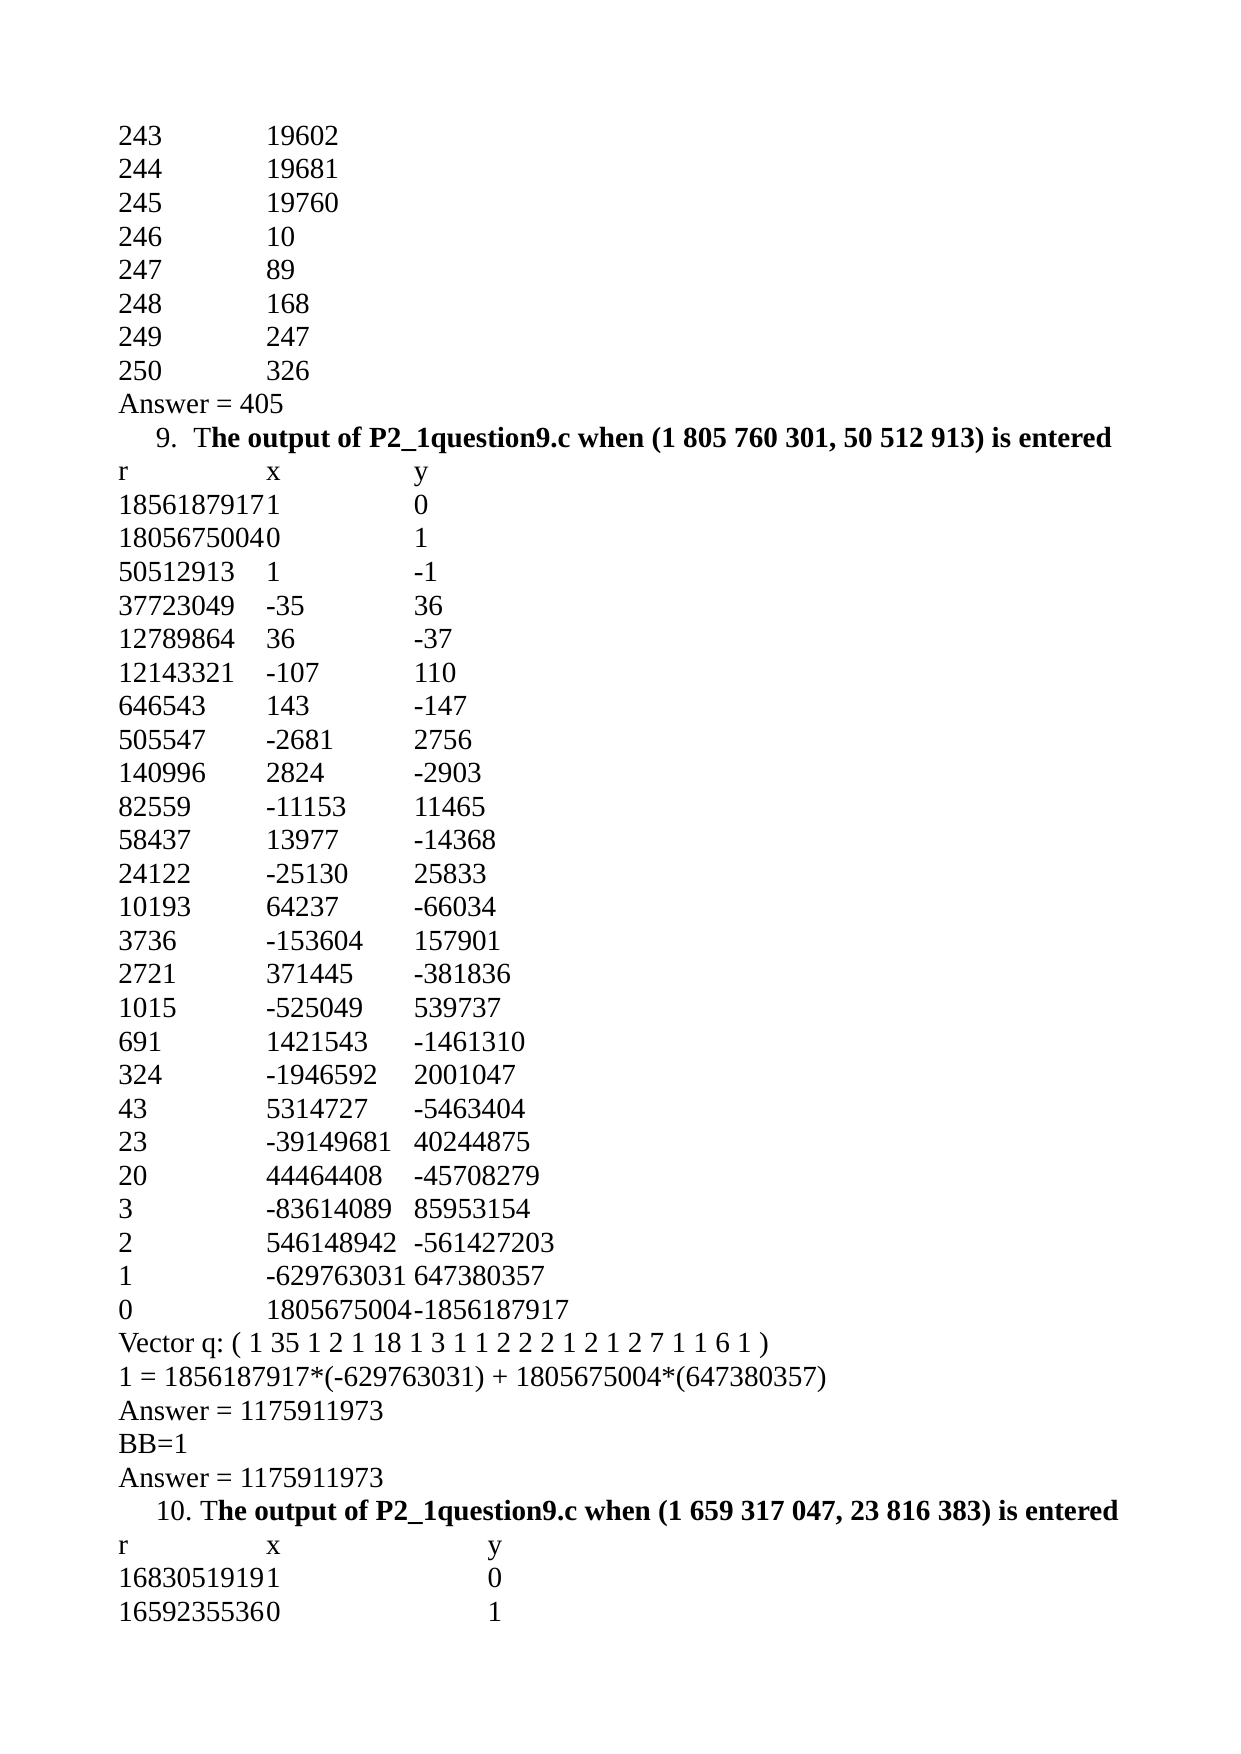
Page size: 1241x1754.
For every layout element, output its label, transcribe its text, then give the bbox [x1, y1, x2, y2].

text 24122 -25130 25833 [118, 856, 1122, 889]
text 3736 -153604 157901 [118, 923, 1122, 957]
text Answer = 1175911973 [118, 1393, 1122, 1426]
text 244 19681 [118, 152, 1122, 185]
text 2 546148942 -561427203 [118, 1225, 1122, 1258]
text 12143321 -107 110 [118, 655, 1122, 688]
text 3 -83614089 85953154 [118, 1191, 1122, 1225]
text 1015 -525049 539737 [118, 990, 1122, 1024]
text 2721 371445 -381836 [118, 957, 1122, 990]
text 247 89 [118, 252, 1122, 286]
text 12789864 36 -37 [118, 621, 1122, 655]
text 646543 143 -147 [118, 688, 1122, 722]
text Answer = 405 [118, 386, 1122, 420]
text 248 168 [118, 286, 1122, 319]
text 82559 -11153 11465 [118, 789, 1122, 822]
text 1856187917 1 0 [118, 487, 1122, 521]
text 37723049 -35 36 [118, 588, 1122, 621]
text 58437 13977 -14368 [118, 822, 1122, 856]
text 20 44464408 -45708279 [118, 1158, 1122, 1191]
text 1683051919 1 0 [118, 1560, 1122, 1594]
text 0 1805675004 -1856187917 [118, 1292, 1122, 1326]
text 10193 64237 -66034 [118, 889, 1122, 923]
text r x y [118, 453, 1122, 487]
text 43 5314727 -5463404 [118, 1091, 1122, 1124]
list The output of P2_1question9.c when (1 659 317 047, 23 816 383) is entered [156, 1493, 1122, 1527]
text 249 247 [118, 319, 1122, 353]
text 1659235536 0 1 [118, 1594, 1122, 1627]
text 250 326 [118, 353, 1122, 386]
text r x y [118, 1527, 1122, 1560]
text 243 19602 [118, 118, 1122, 152]
text 1 = 1856187917*(-629763031) + 1805675004*(647380357) [118, 1359, 1122, 1393]
text 1 -629763031 647380357 [118, 1258, 1122, 1292]
text 50512913 1 -1 [118, 554, 1122, 588]
text 324 -1946592 2001047 [118, 1057, 1122, 1091]
text 245 19760 [118, 185, 1122, 219]
text BB=1 [118, 1426, 1122, 1460]
text 691 1421543 -1461310 [118, 1024, 1122, 1057]
text Answer = 1175911973 [118, 1460, 1122, 1493]
text 140996 2824 -2903 [118, 755, 1122, 789]
text 246 10 [118, 219, 1122, 252]
text 23 -39149681 40244875 [118, 1124, 1122, 1158]
list The output of P2_1question9.c when (1 805 760 301, 50 512 913) is entered [156, 420, 1122, 453]
text 1805675004 0 1 [118, 521, 1122, 554]
text 505547 -2681 2756 [118, 722, 1122, 755]
text Vector q: ( 1 35 1 2 1 18 1 3 1 1 2 2 2 1 2 1 2 7 1 1 6 1 ) [118, 1326, 1122, 1359]
